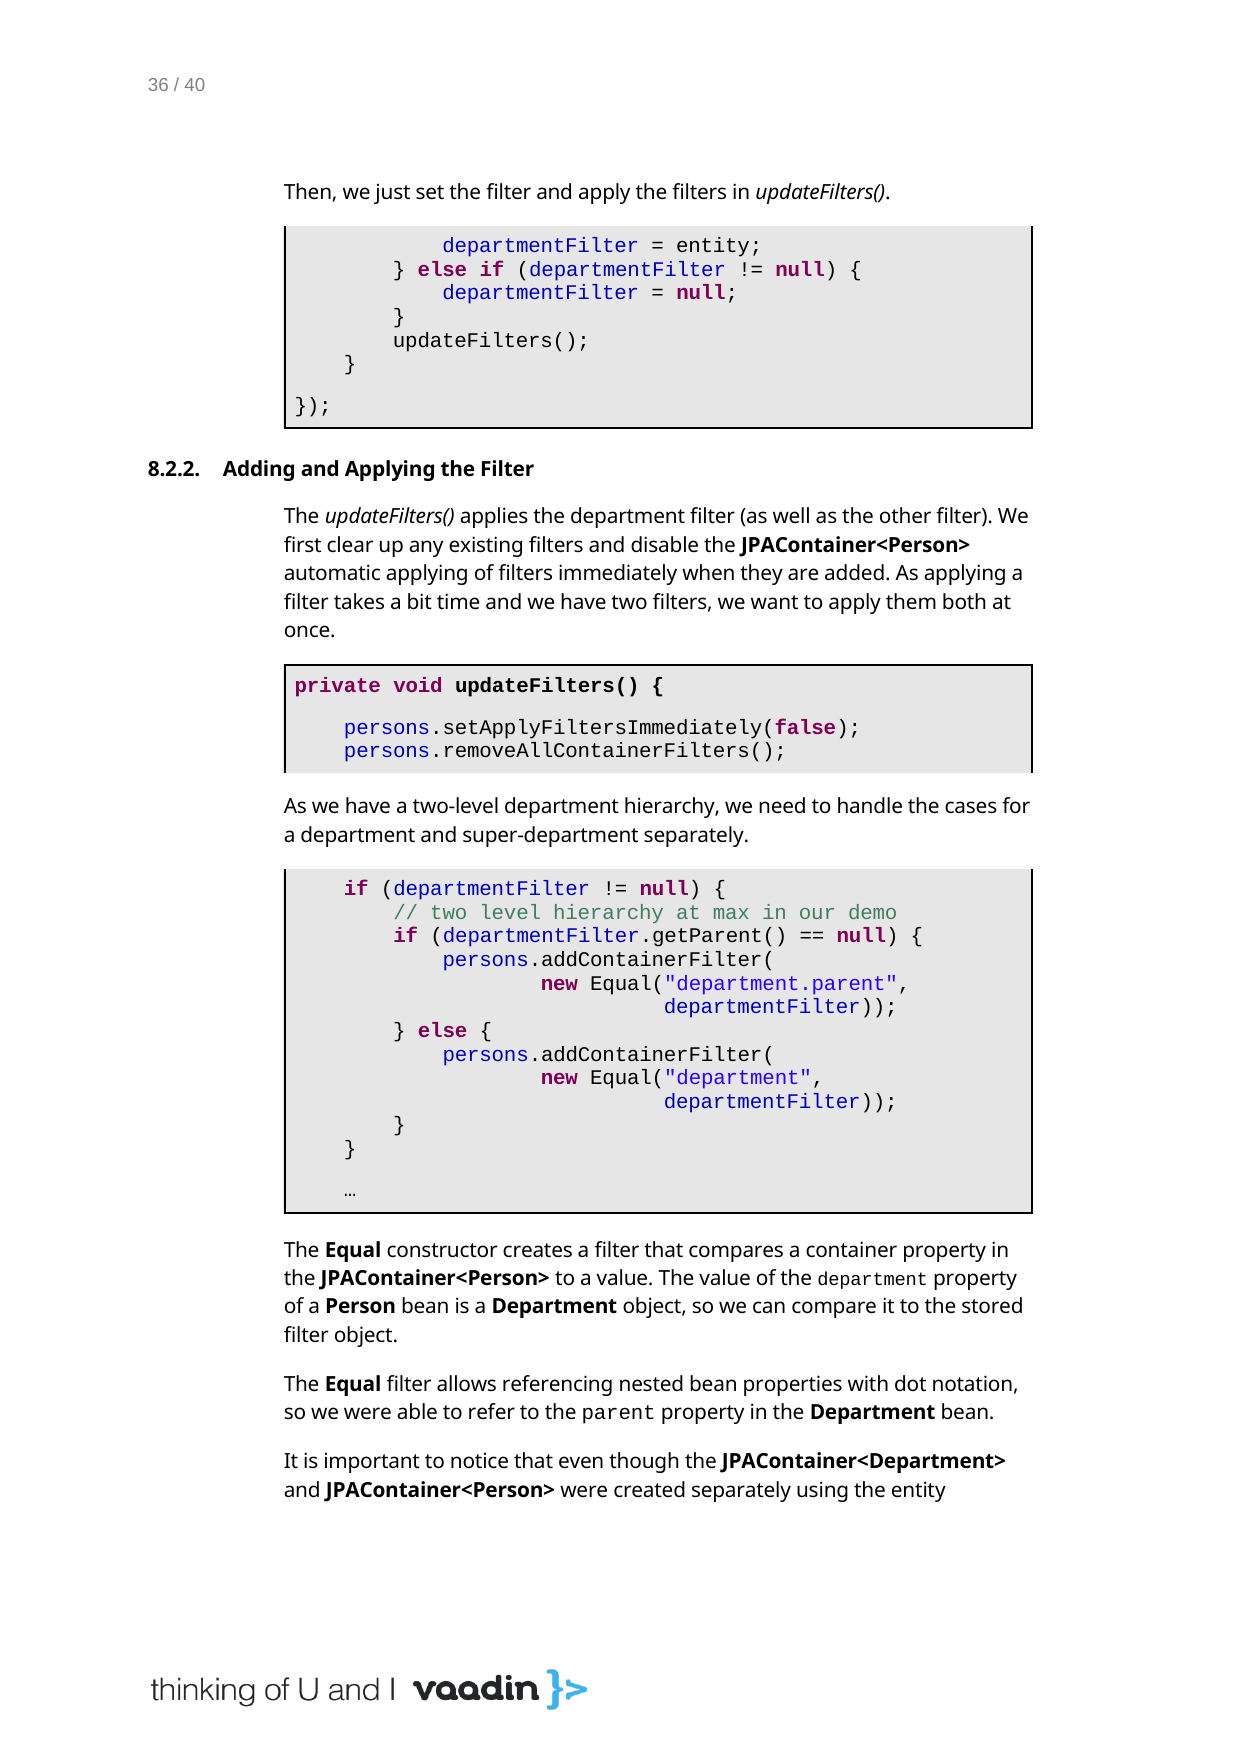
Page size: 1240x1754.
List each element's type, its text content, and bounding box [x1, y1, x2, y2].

text } [286, 1138, 1031, 1171]
text } [286, 1114, 1031, 1138]
text if (departmentFilter.getParent() == null) { [286, 925, 1031, 949]
text departmentFilter)); [286, 1091, 1031, 1114]
text persons.addContainerFilter( [286, 949, 1031, 973]
text } else if (departmentFilter != null) { [286, 259, 1031, 282]
text new Equal("department", [286, 1067, 1031, 1091]
text The Equal filter allows referencing nested bean properties with dot notation, so we were able to refer to the parent property in the Department bean. [283, 1369, 1033, 1426]
text departmentFilter = entity; [286, 226, 1031, 259]
text persons.setApplyFiltersImmediately(false); [286, 708, 1031, 740]
picture [150, 1665, 590, 1712]
text if (departmentFilter != null) { [286, 869, 1031, 902]
text persons.addContainerFilter( [286, 1043, 1031, 1067]
list As we have a two-level department hierarchy, we need to handle the cases for a department and super-department separately. [283, 792, 1033, 848]
subtitle Adding and Applying the Filter [148, 454, 1033, 483]
text // two level hierarchy at max in our demo [286, 902, 1031, 925]
text persons.removeAllContainerFilters(); [286, 740, 1031, 773]
text It is important to notice that even though the JPAContainer<Department> and JPAContainer<Person> were created separately using the entity [283, 1447, 1033, 1503]
text private void updateFilters() { [286, 666, 1031, 708]
text }); [286, 386, 1031, 427]
text The Equal constructor creates a filter that compares a container property in the JPAContainer<Person> to a value. The value of the department property of a Person bean is a Department object, so we can compare it to the stored filter object. [283, 1235, 1033, 1348]
text … [286, 1171, 1031, 1212]
text } [286, 353, 1031, 386]
text The updateFilters() applies the department filter (as well as the other filter). We first clear up any existing filters and disable the JPAContainer<Person> automatic applying of filters immediately when they are added. As applying a filter takes a bit time and we have two filters, we want to apply them both at once. [283, 502, 1033, 644]
text new Equal("department.parent", [286, 973, 1031, 996]
text updateFilters(); [286, 330, 1031, 353]
text departmentFilter)); [286, 996, 1031, 1020]
list Then, we just set the filter and apply the filters in updateFilters(). [283, 177, 1033, 206]
text departmentFilter = null; [286, 282, 1031, 306]
text } else { [286, 1020, 1031, 1043]
text } [286, 306, 1031, 330]
